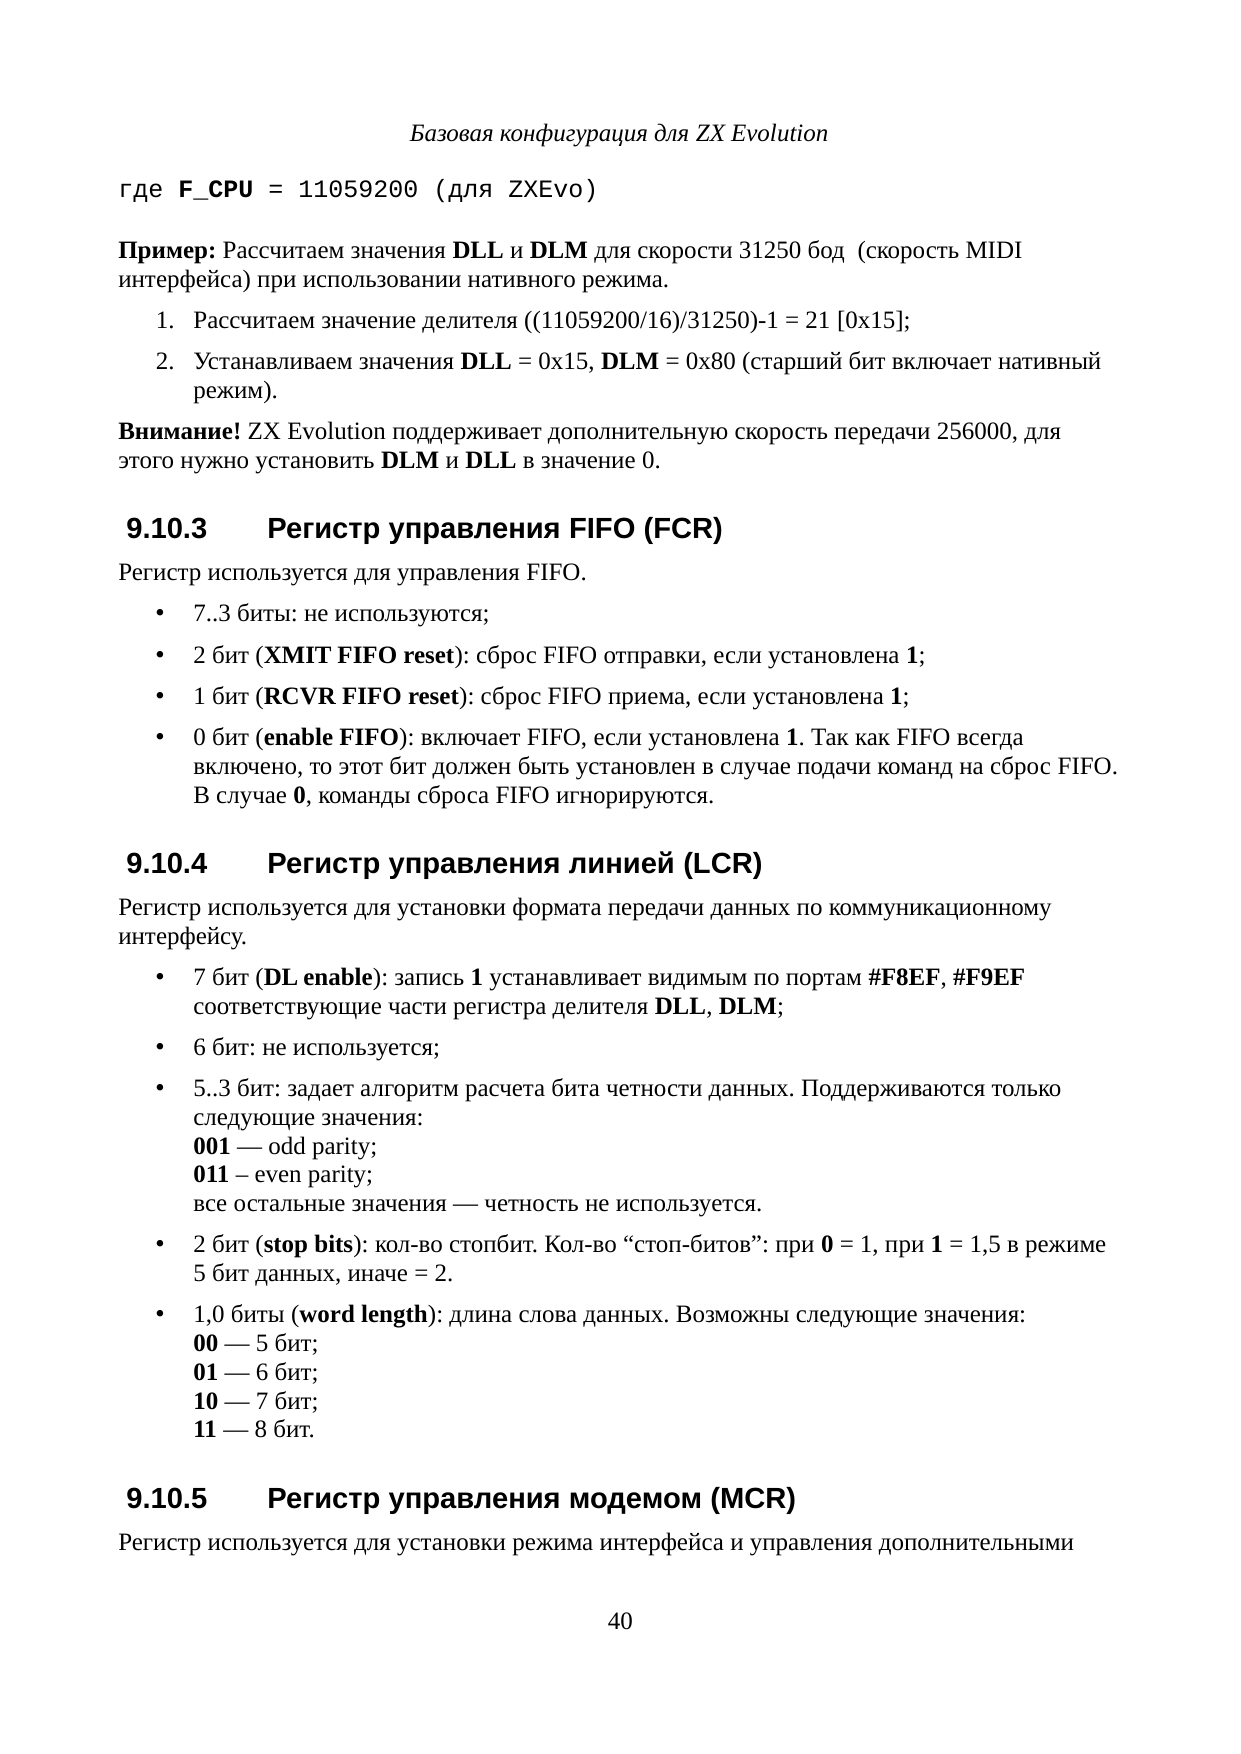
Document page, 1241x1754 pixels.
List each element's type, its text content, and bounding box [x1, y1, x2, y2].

list 1,0 биты (word length): длина слова данных. Возможны следующие значения: 00 — 5 бит; 01 — 6 бит; 10 — 7 бит; 11 — 8 бит. [156, 1299, 1122, 1443]
list 1 бит (RCVR FIFO reset): сброс FIFO приема, если установлена 1; [156, 681, 1122, 710]
list Рассчитаем значение делителя ((11059200/16)/31250)-1 = 21 [0x15]; [156, 305, 1122, 334]
list 6 бит: не используется; [156, 1032, 1122, 1061]
list где F_CPU = 11059200 (для ZXEvo) [118, 177, 1122, 205]
text Регистр используется для установки формата передачи данных по коммуникационному интерфейсу. [118, 892, 1122, 949]
text Внимание! ZX Evolution поддерживает дополнительную скорость передачи 256000, для этого нужно установить DLM и DLL в значение 0. [118, 416, 1122, 474]
text Регистр используется для установки режима интерфейса и управления дополнительными [118, 1527, 1122, 1556]
subtitle Регистр управления FIFO (FCR) [118, 511, 1122, 545]
list 7 бит (DL enable): запись 1 устанавливает видимым по портам #F8EF, #F9EF соответствующие части регистра делителя DLL, DLM; [156, 962, 1122, 1019]
text Регистр используется для управления FIFO. [118, 557, 1122, 586]
list 7..3 биты: не используются; [156, 598, 1122, 627]
list 2 бит (stop bits): кол-во стопбит. Кол-во “стоп-битов”: при 0 = 1, при 1 = 1,5 в режиме 5 бит данных, иначе = 2. [156, 1229, 1122, 1287]
list Устанавливаем значения DLL = 0x15, DLM = 0x80 (старший бит включает нативный режим). [156, 346, 1122, 404]
list 0 бит (enable FIFO): включает FIFO, если установлена 1. Так как FIFO всегда включено, то этот бит должен быть установлен в случае подачи команд на сброс FIFO. В случае 0, команды сброса FIFO игнорируются. [156, 722, 1122, 808]
list 5..3 бит: задает алгоритм расчета бита четности данных. Поддерживаются только следующие значения: 001 — odd parity; 011 – even parity; все остальные значения — четность не используется. [156, 1073, 1122, 1217]
text Пример: Рассчитаем значения DLL и DLM для скорости 31250 бод (скорость MIDI интерфейса) при использовании нативного режима. [118, 235, 1122, 292]
list 2 бит (XMIT FIFO reset): сброс FIFO отправки, если установлена 1; [156, 640, 1122, 668]
subtitle Регистр управления линией (LCR) [118, 846, 1122, 879]
subtitle Регистр управления модемом (MCR) [118, 1481, 1122, 1514]
